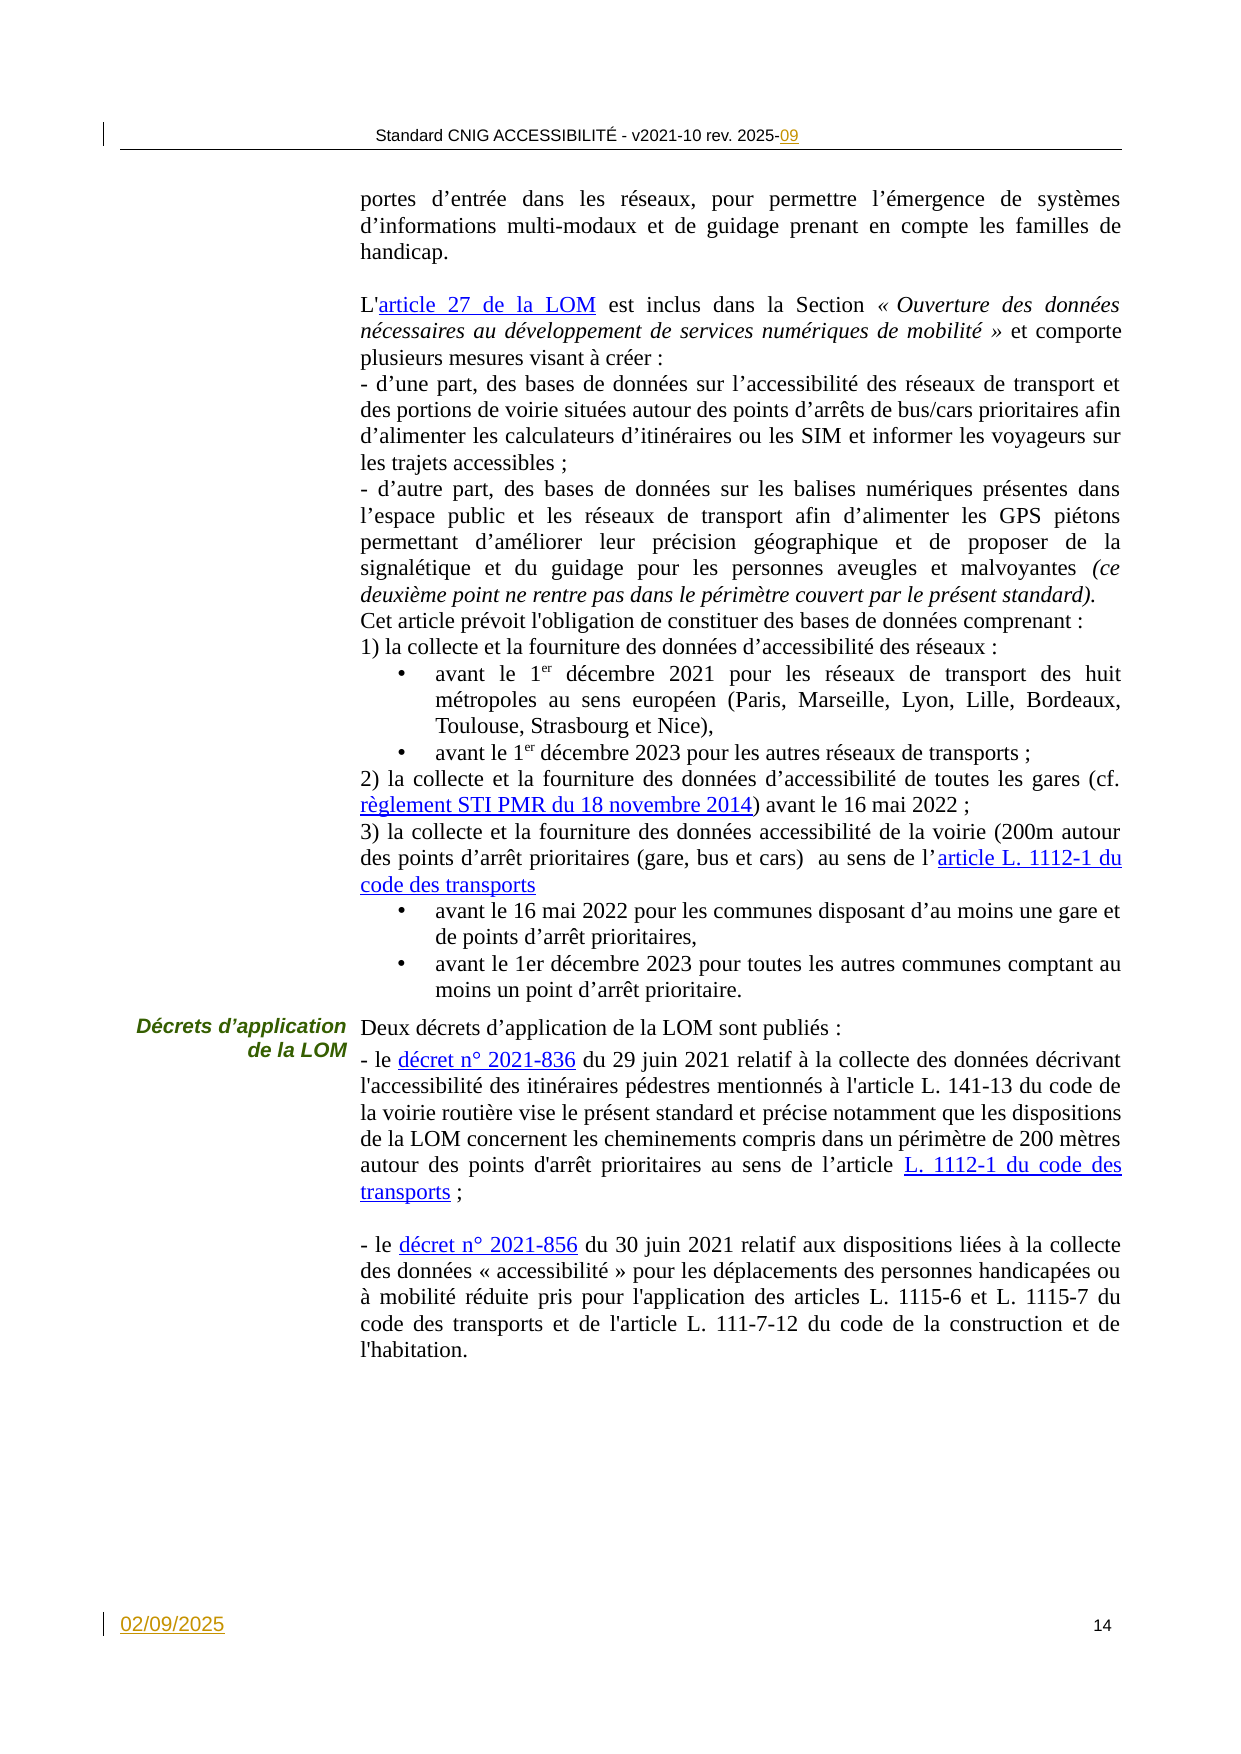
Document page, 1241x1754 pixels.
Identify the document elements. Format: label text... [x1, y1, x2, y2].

table_cell Décrets d’application de la LOM [118, 1008, 354, 1368]
table_cell Deux décrets d’application de la LOM sont publiés : - le décret n° 2021-836 du 29 juin 2021 relatif à la collecte des données décrivant l'accessibilité des itinéraires pédestres mentionnés à l'article L. 141-13 du code de la voirie routière vise le présent standard et précise notamment que les dispositions de la LOM concernent les cheminements compris dans un périmètre de 200 mètres autour des points d'arrêt prioritaires au sens de l’article L. 1112-1 du code des transports ; - le décret n° 2021-856 du 30 juin 2021 relatif aux dispositions liées à la collecte des données « accessibilité » pour les déplacements des personnes handicapées ou à mobilité réduite pris pour l'application des articles L. 1115-6 et L. 1115-7 du code des transports et de l'article L. 111-7-12 du code de la construction et de l'habitation. [354, 1008, 1122, 1368]
table_cell portes d’entrée dans les réseaux, pour permettre l’émergence de systèmes d’informations multi-modaux et de guidage prenant en compte les familles de handicap. L'article 27 de la LOM est inclus dans la Section « Ouverture des données nécessaires au développement de services numériques de mobilité » et comporte plusieurs mesures visant à créer : - d’une part, des bases de données sur l’accessibilité des réseaux de transport et des portions de voirie situées autour des points d’arrêts de bus/cars prioritaires afin d’alimenter les calculateurs d’itinéraires ou les SIM et informer les voyageurs sur les trajets accessibles ; - d’autre part, des bases de données sur les balises numériques présentes dans l’espace public et les réseaux de transport afin d’alimenter les GPS piétons permettant d’améliorer leur précision géographique et de proposer de la signalétique et du guidage pour les personnes aveugles et malvoyantes (ce deuxième point ne rentre pas dans le périmètre couvert par le présent standard). Cet article prévoit l'obligation de constituer des bases de données comprenant : 1) la collecte et la fourniture des données d’accessibilité des réseaux : avant le 1er décembre 2021 pour les réseaux de transport des huit métropoles au sens européen (Paris, Marseille, Lyon, Lille, Bordeaux, Toulouse, Strasbourg et Nice), avant le 1er décembre 2023 pour les autres réseaux de transports ; 2) la collecte et la fourniture des données d’accessibilité de toutes les gares (cf. règlement STI PMR du 18 novembre 2014) avant le 16 mai 2022 ; 3) la collecte et la fourniture des données accessibilité de la voirie (200m autour des points d’arrêt prioritaires (gare, bus et cars) au sens de l’article L. 1112-1 du code des transports avant le 16 mai 2022 pour les communes disposant d’au moins une gare et de points d’arrêt prioritaires, avant le 1er décembre 2023 pour toutes les autres communes comptant au moins un point d’arrêt prioritaire. [354, 180, 1122, 1008]
table_cell [118, 180, 354, 1008]
